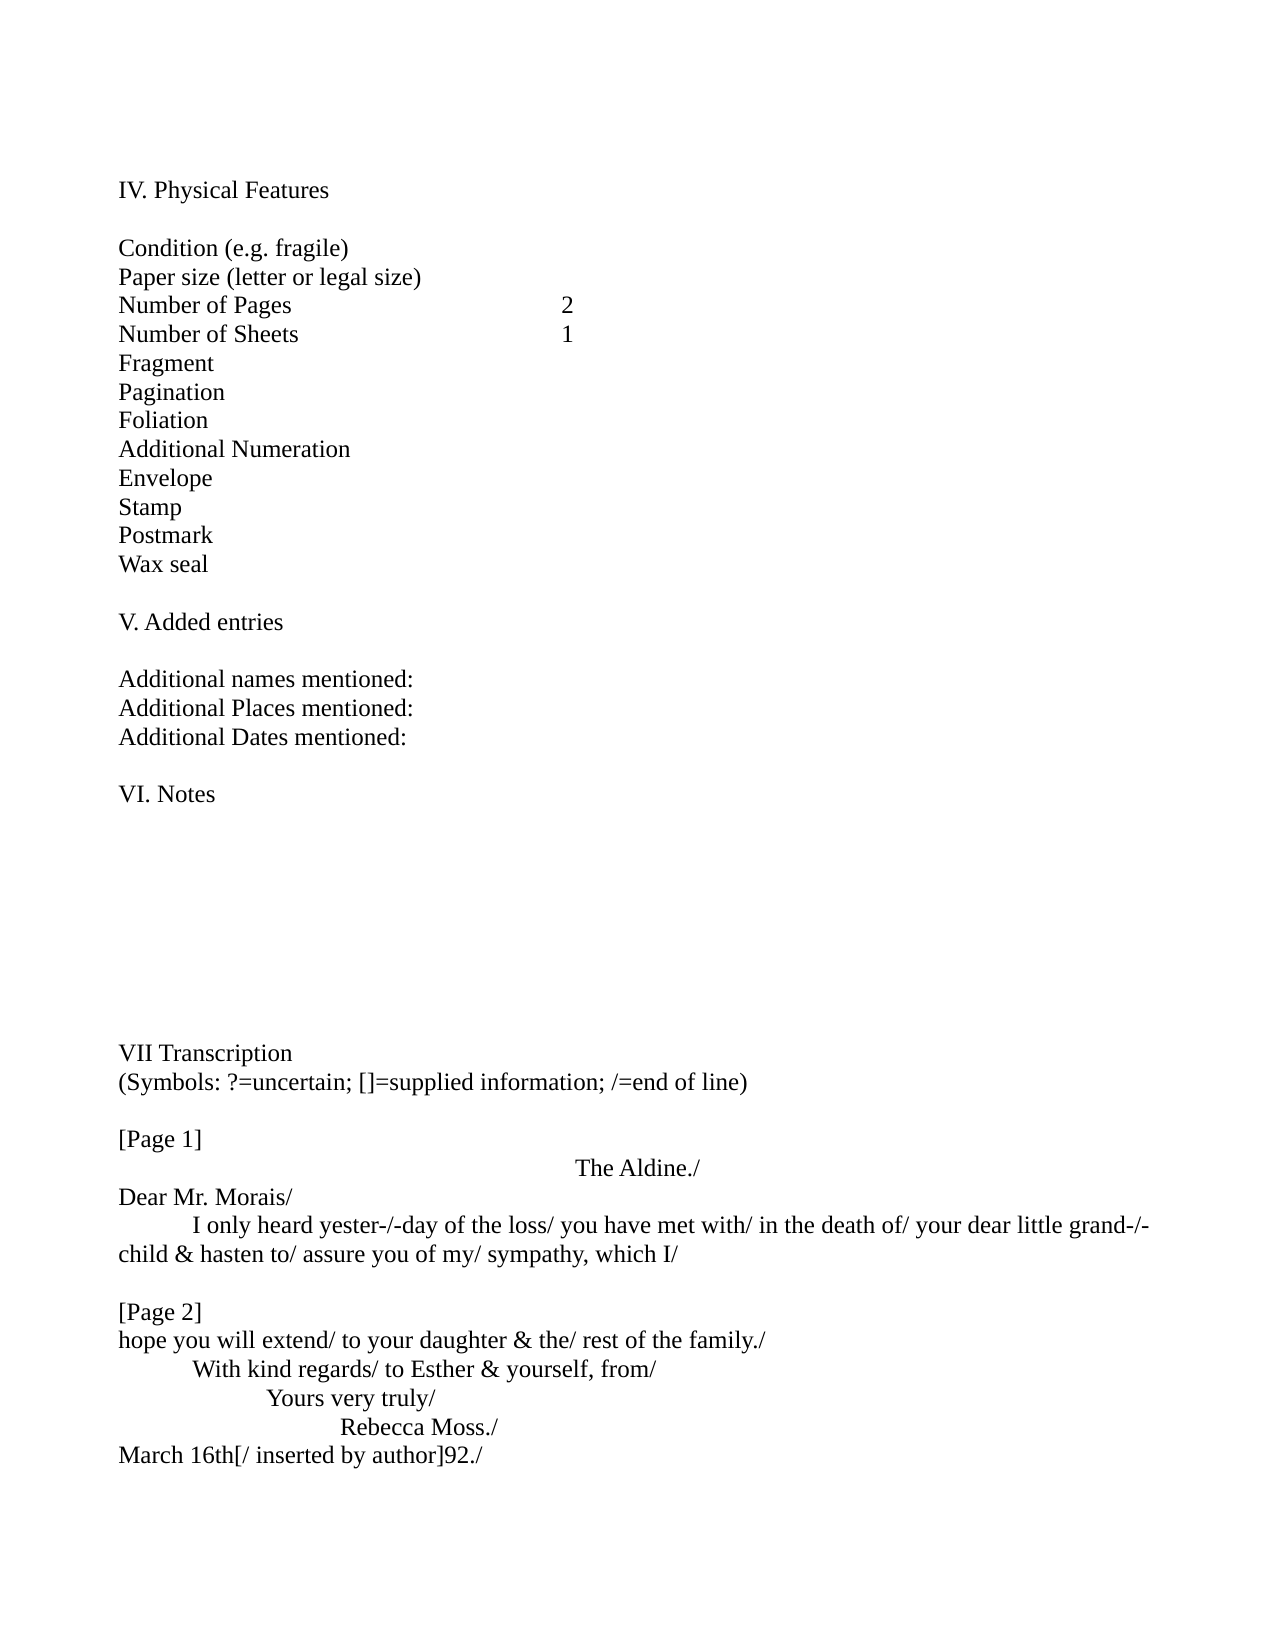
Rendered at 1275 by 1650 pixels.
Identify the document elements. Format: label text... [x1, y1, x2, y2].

text Paper size (letter or legal size) [118, 262, 1157, 291]
text Additional Dates mentioned: [118, 722, 1157, 751]
text Additional names mentioned: [118, 664, 1157, 693]
text Foliation [118, 406, 1157, 434]
text Number of Sheets 1 [118, 319, 1157, 348]
text Postma rk [118, 521, 1157, 549]
text Fragment [118, 348, 1157, 377]
text hope you will extend/ to your daughter & the/ rest of the family./ [118, 1326, 1157, 1354]
text Envelope [118, 463, 1157, 492]
text Additional Places mentioned: [118, 693, 1157, 722]
text Pagination [118, 377, 1157, 406]
text Yours very truly/ [118, 1383, 1157, 1412]
text Dear Mr. Morais/ [118, 1182, 1157, 1211]
text [Page 2] [118, 1297, 1157, 1326]
text Stamp [118, 492, 1157, 521]
text The Aldine./ [118, 1153, 1157, 1182]
text VI. Notes [118, 779, 1157, 808]
text With kind regards/ to Esther & yourself, from/ [118, 1354, 1157, 1383]
text Rebecca Moss./ [118, 1412, 1157, 1441]
text [Page 1] [118, 1124, 1157, 1153]
text V. Added entries [118, 607, 1157, 636]
text Additional Numeration [118, 434, 1157, 463]
text I only heard yester-/-day of the loss/ you have met with/ in the death of/ your dear little grand-/-child & hasten to/ assure you of my/ sympathy, which I/ [118, 1211, 1157, 1268]
text (Symbols: ?=uncertain; []=supplied information; /=end of line) [118, 1067, 1157, 1096]
text Wax seal [118, 549, 1157, 578]
text March 16th[/ inserted by author]92./ [118, 1441, 1157, 1469]
text IV. Physical Features [118, 176, 1157, 204]
text Condition (e.g. fragile) [118, 233, 1157, 262]
text Number of Pages 2 [118, 291, 1157, 319]
text VII Transcription [118, 1038, 1157, 1067]
